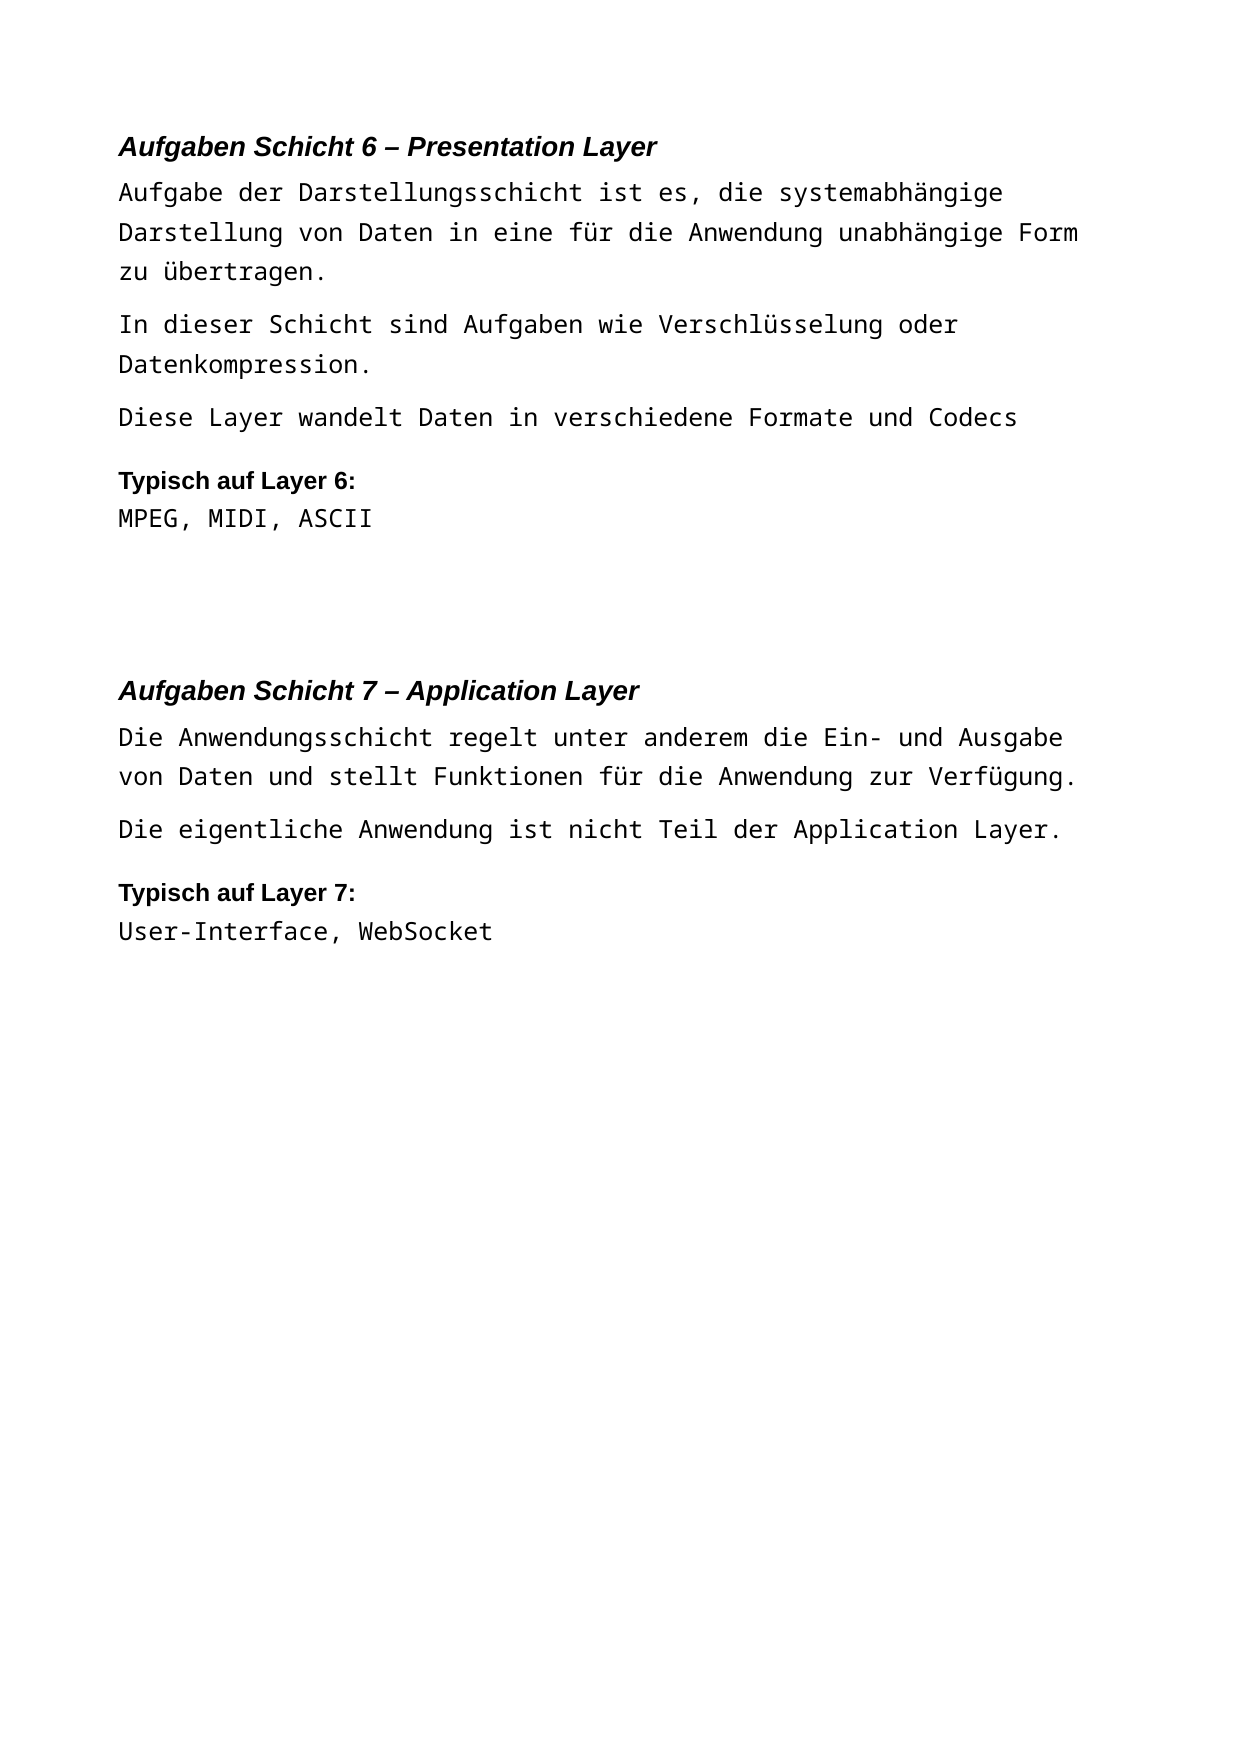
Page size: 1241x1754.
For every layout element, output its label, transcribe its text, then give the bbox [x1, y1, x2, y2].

subtitle Typisch auf Layer 7: [118, 878, 1122, 907]
text Die eigentliche Anwendung ist nicht Teil der Application Layer. [118, 812, 1122, 846]
subtitle Typisch auf Layer 6: [118, 466, 1122, 495]
subtitle Aufgaben Schicht 6 – Presentation Layer [118, 131, 1122, 162]
text In dieser Schicht sind Aufgaben wie Verschlüsselung oder Datenkompression. [118, 307, 1122, 380]
text Die Anwendungsschicht regelt unter anderem die Ein- und Ausgabe von Daten und stellt Funktionen für die Anwendung zur Verfügung. [118, 719, 1122, 792]
text MPEG, MIDI, ASCII [118, 501, 1122, 535]
text Aufgabe der Darstellungsschicht ist es, die systemabhängige Darstellung von Daten in eine für die Anwendung unabhängige Form zu übertragen. [118, 175, 1122, 287]
text Diese Layer wandelt Daten in verschiedene Formate und Codecs [118, 400, 1122, 434]
subtitle Aufgaben Schicht 7 – Application Layer [118, 675, 1122, 707]
text User-Interface, WebSocket [118, 913, 1122, 947]
